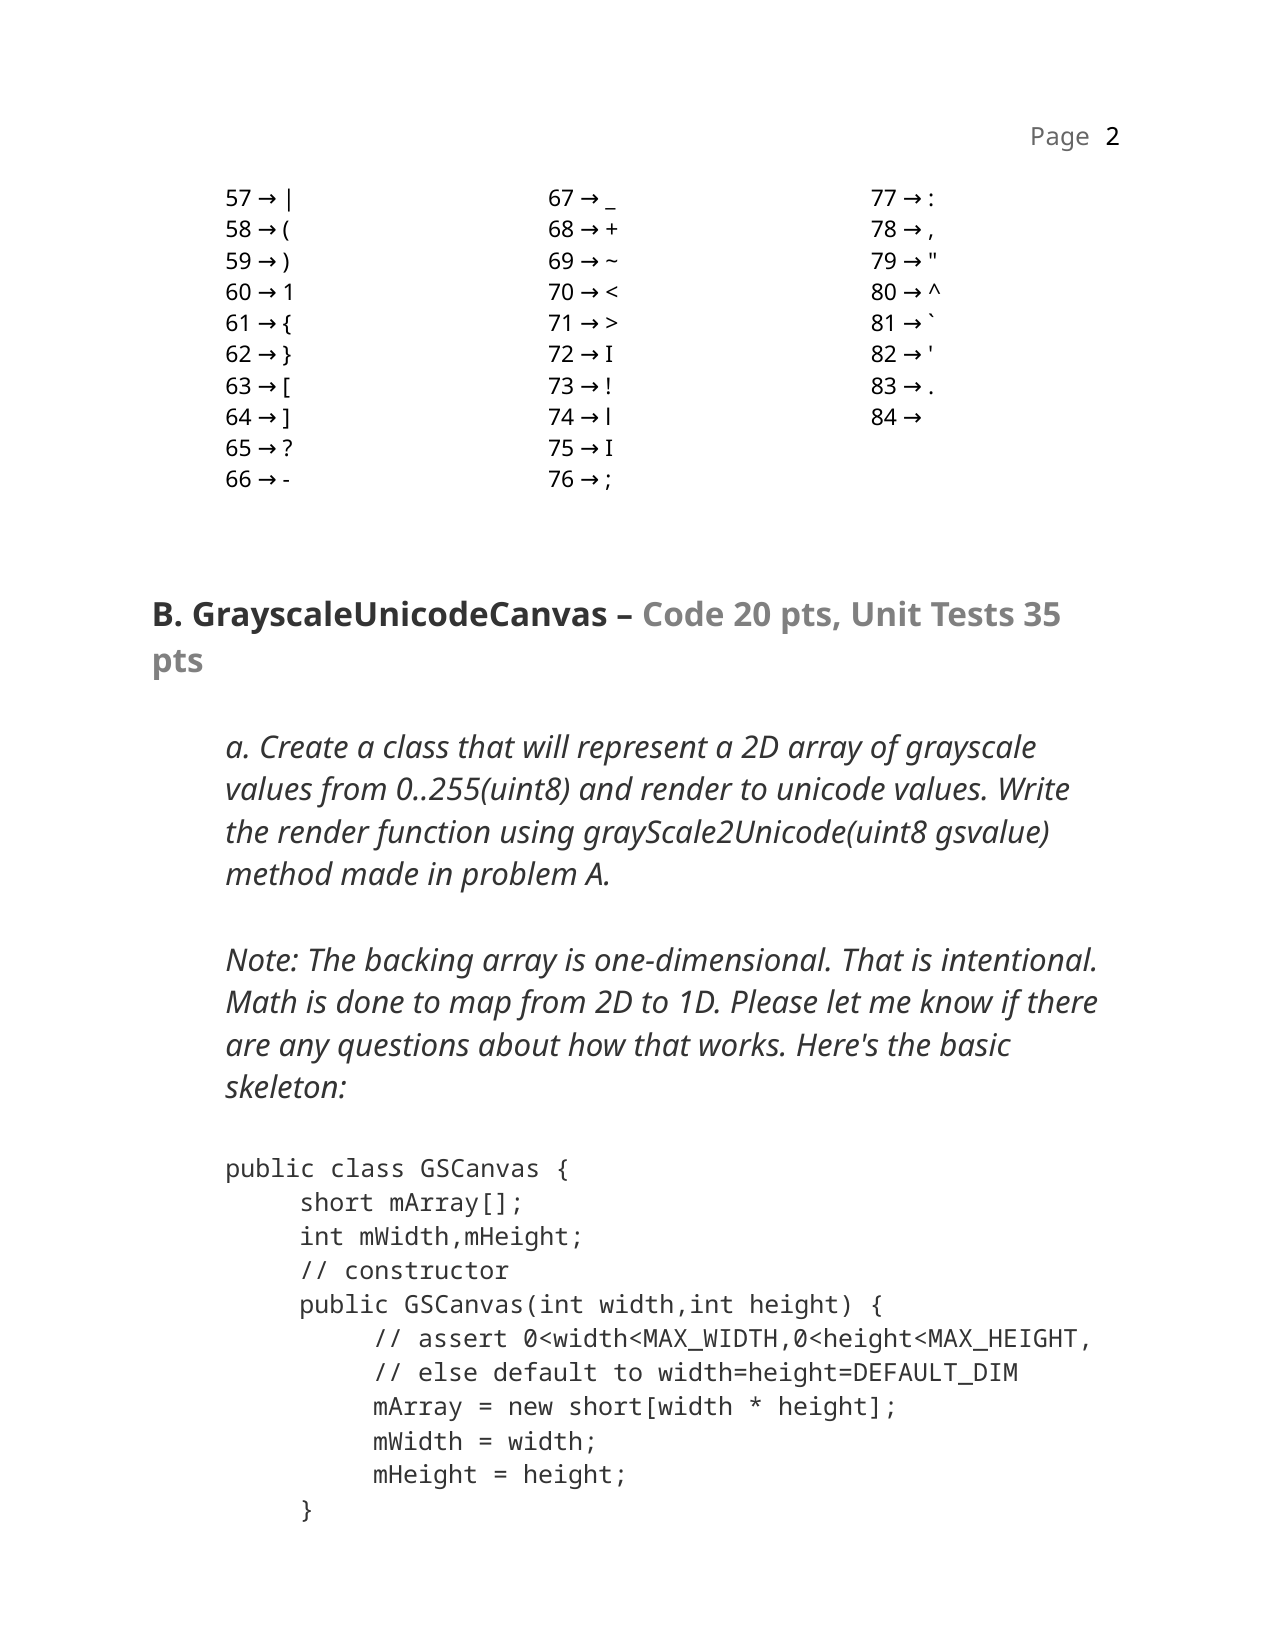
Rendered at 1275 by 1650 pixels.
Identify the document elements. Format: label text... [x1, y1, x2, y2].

text 63 → [ [151, 370, 474, 401]
text 61 → { [151, 307, 474, 338]
text 66 → - [151, 463, 474, 495]
text 62 → } [151, 338, 474, 370]
text 81 → ` [797, 307, 1119, 338]
text B. GrayscaleUnicodeCanvas – Code 20 pts, Unit Tests 35 pts [151, 591, 1119, 682]
text // constructor [225, 1253, 1119, 1287]
text 84 → [797, 401, 1119, 432]
text 74 → l [474, 401, 797, 432]
text 64 → ] [151, 401, 474, 432]
text 72 → I [474, 338, 797, 370]
text 59 → ) [151, 245, 474, 276]
text 77 → : [797, 182, 1119, 213]
text 73 → ! [474, 370, 797, 401]
text 65 → ? [151, 432, 474, 463]
text 75 → I [474, 432, 797, 463]
text Note: The backing array is one-dimensional. That is intentional. Math is done to map from 2D to 1D. Please let me know if there are any questions about how that works. Here's the basic skeleton: [225, 938, 1119, 1108]
text int mWidth,mHeight; [225, 1219, 1119, 1253]
text 58 → ( [151, 213, 474, 245]
text 78 → , [797, 213, 1119, 245]
text public class GSCanvas { [225, 1151, 1119, 1185]
text 71 → > [474, 307, 797, 338]
text 76 → ; [474, 463, 797, 495]
text a. Create a class that will represent a 2D array of grayscale values from 0..255(uint8) and render to unicode values. Write the render function using grayScale2Unicode(uint8 gsvalue) method made in problem A. [225, 724, 1119, 895]
text // assert 0<width<MAX_WIDTH,0<height<MAX_HEIGHT, [225, 1321, 1119, 1355]
text 57 → | [151, 182, 474, 213]
text 70 → < [474, 276, 797, 307]
text 82 → ' [797, 338, 1119, 370]
text 69 → ~ [474, 245, 797, 276]
text 67 → _ [474, 182, 797, 213]
text 79 → " [797, 245, 1119, 276]
text 83 → . [797, 370, 1119, 401]
text 60 → 1 [151, 276, 474, 307]
text public GSCanvas(int width,int height) { [225, 1287, 1119, 1321]
text mHeight = height; [225, 1457, 1119, 1491]
text mWidth = width; [225, 1423, 1119, 1457]
text } [225, 1491, 1119, 1525]
text 80 → ^ [797, 276, 1119, 307]
text 68 → + [474, 213, 797, 245]
text // else default to width=height=DEFAULT_DIM [225, 1355, 1119, 1389]
text short mArray[]; [225, 1185, 1119, 1219]
text mArray = new short[width * height]; [225, 1389, 1119, 1423]
